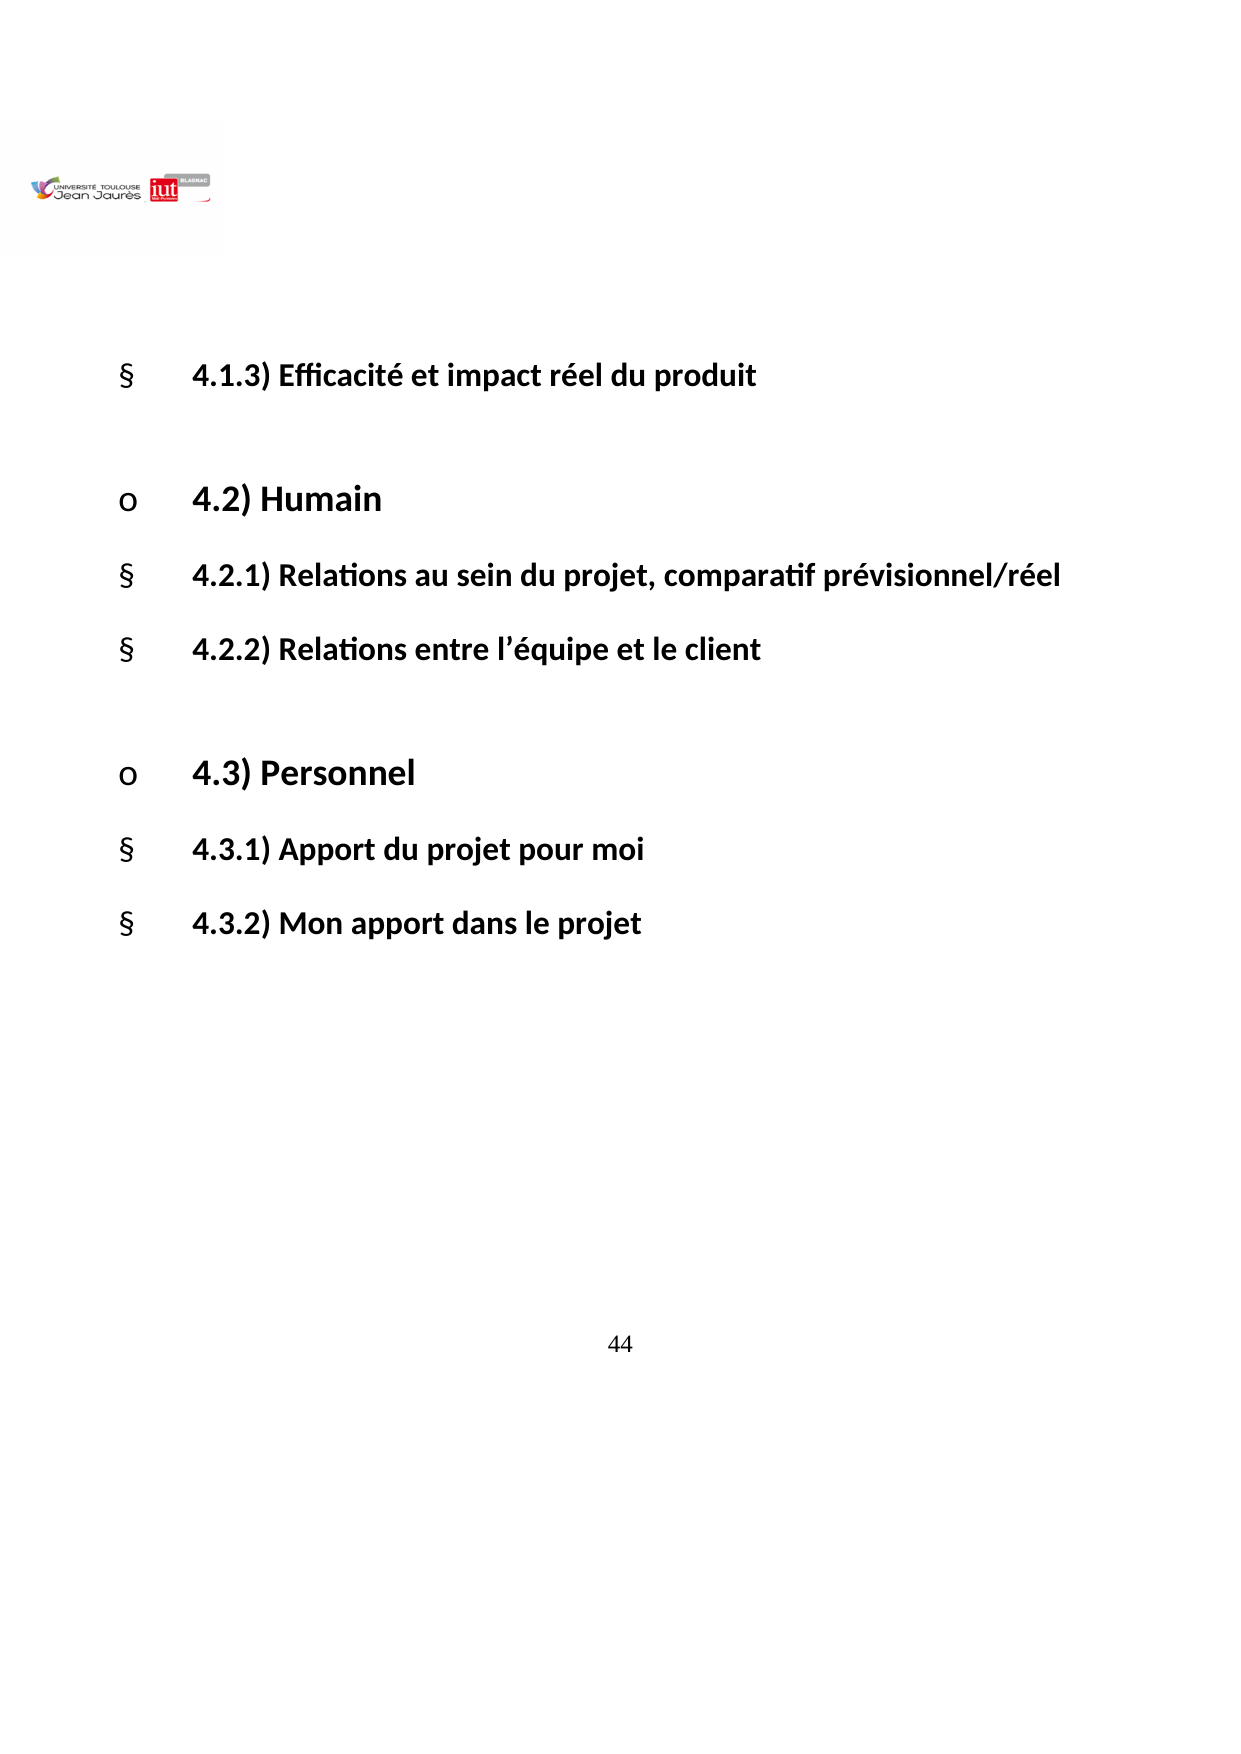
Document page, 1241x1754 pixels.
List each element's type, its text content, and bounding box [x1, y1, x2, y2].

list 4.3.1) Apport du projet pour moi [118, 828, 1122, 869]
list 4.2.1) Relations au sein du projet, comparatif prévisionnel/réel [118, 554, 1122, 595]
list 4.3) Personnel [118, 749, 1122, 794]
list 4.2) Humain [118, 475, 1122, 521]
list 4.1.3) Efficacité et impact réel du produit [118, 354, 1122, 395]
list 4.3.2) Mon apport dans le projet [118, 902, 1122, 943]
picture [0, 121, 226, 254]
list 4.2.2) Relations entre l’équipe et le client [118, 628, 1122, 669]
